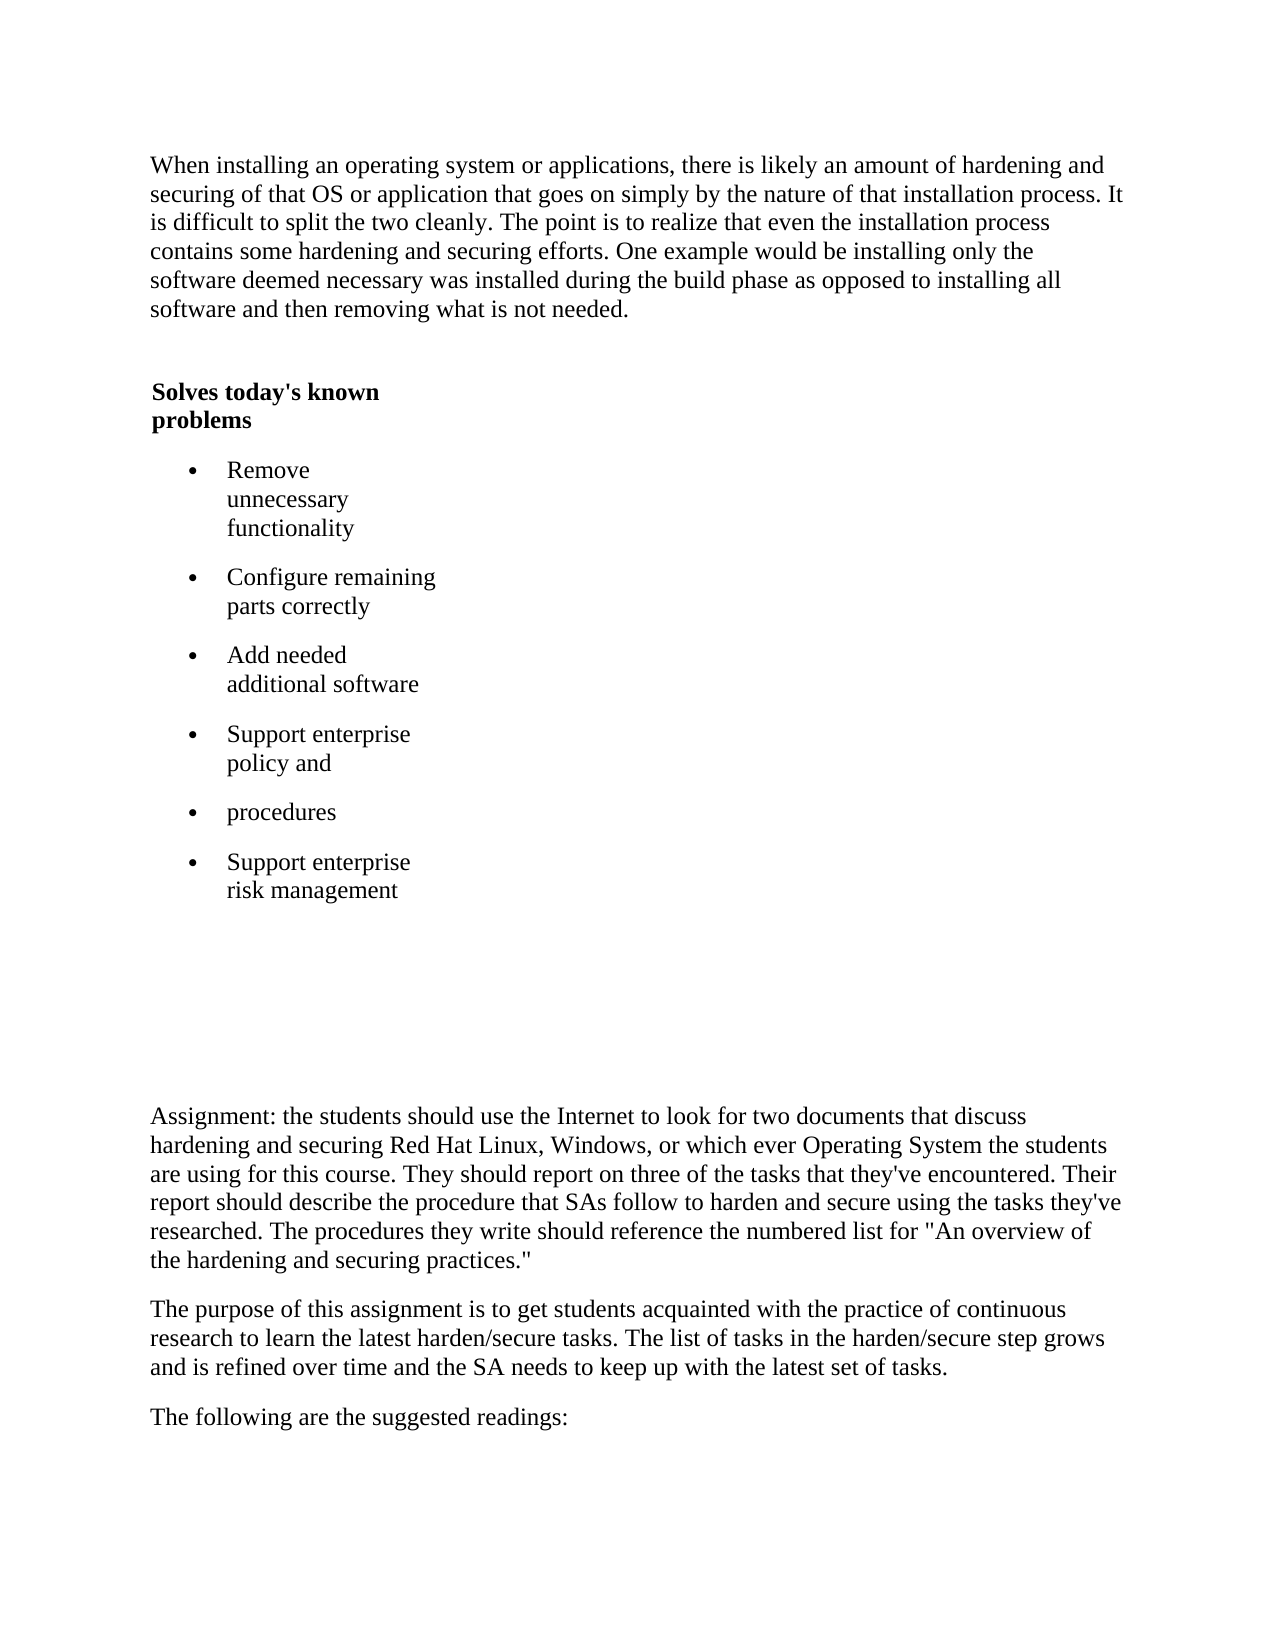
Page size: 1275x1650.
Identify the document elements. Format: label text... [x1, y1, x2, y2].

table_cell [1064, 365, 1078, 1004]
text The following are the suggested readings: [150, 1402, 1125, 1430]
table_cell Solves today's known problems Remove unnecessary functionality Configure remaining parts correctly Add needed additional software Support enterprise policy and procedures Support enterprise risk management [150, 365, 438, 1004]
text When installing an operating system or applications, there is likely an amount of hardening and securing of that OS or application that goes on simply by the nature of that installation process. It is difficult to split the two cleanly. The point is to realize that even the installation process contains some hardening and securing efforts. One example would be installing only the software deemed necessary was installed during the build phase as opposed to installing all software and then removing what is not needed. [150, 150, 1125, 322]
table_cell [439, 365, 1063, 1004]
text Assignment: the students should use the Internet to look for two documents that discuss hardening and securing Red Hat Linux, Windows, or which ever Operating System the students are using for this course. They should report on three of the tasks that they've encountered. Their report should describe the procedure that SAs follow to harden and secure using the tasks they've researched. The procedures they write should reference the numbered list for "An overview of the hardening and securing practices." [150, 1101, 1125, 1274]
table_header [150, 333, 438, 365]
text The purpose of this assignment is to get students acquainted with the practice of continuous research to learn the latest harden/secure tasks. The list of tasks in the harden/secure step grows and is refined over time and the SA needs to keep up with the latest set of tasks. [150, 1294, 1125, 1381]
table_header [439, 333, 1063, 365]
table_header [1064, 333, 1078, 365]
